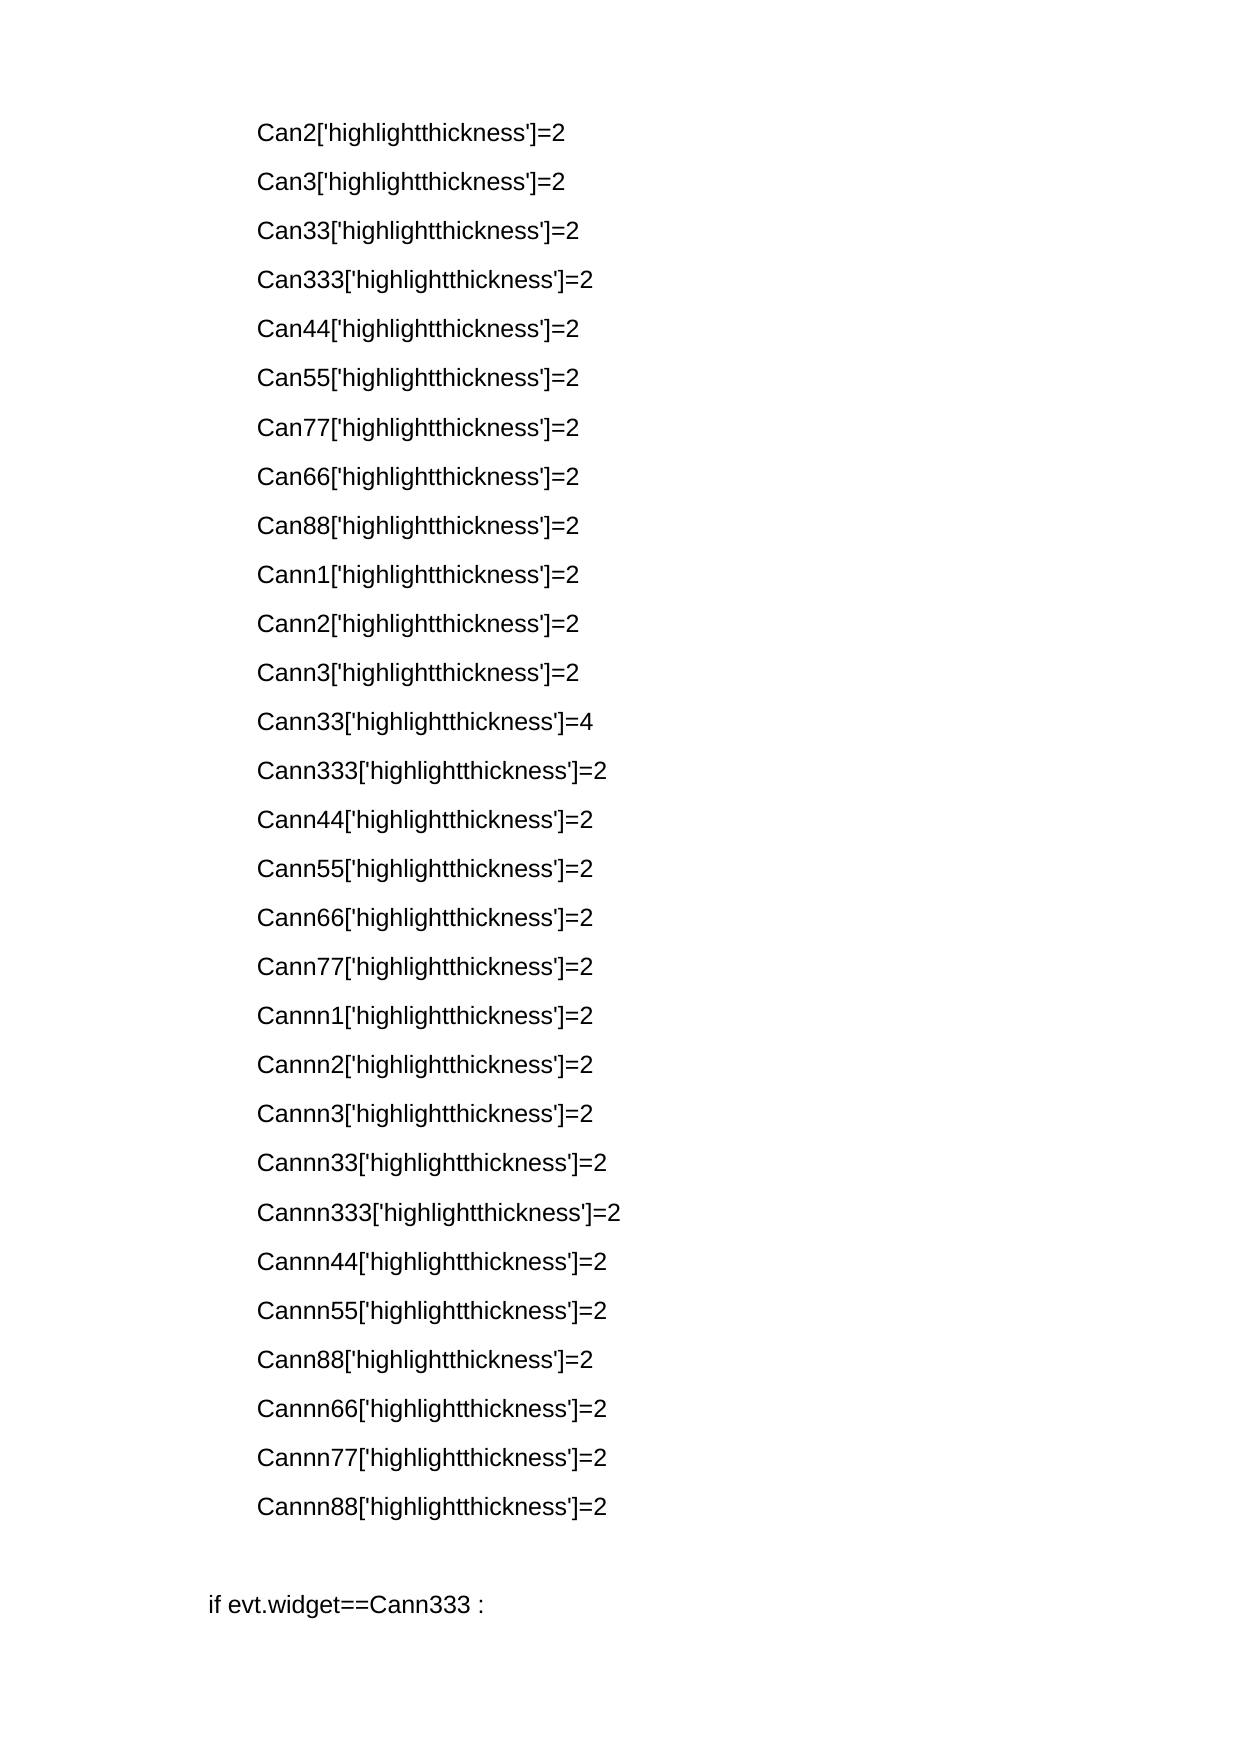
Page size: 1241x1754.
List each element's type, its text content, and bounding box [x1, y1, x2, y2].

text Cannn66['highlightthickness']=2 [118, 1394, 1122, 1422]
text Cann44['highlightthickness']=2 [118, 805, 1122, 834]
text Cannn55['highlightthickness']=2 [118, 1296, 1122, 1324]
text Can88['highlightthickness']=2 [118, 511, 1122, 539]
text Can2['highlightthickness']=2 [118, 118, 1122, 147]
text Cannn3['highlightthickness']=2 [118, 1099, 1122, 1128]
text Cann55['highlightthickness']=2 [118, 854, 1122, 883]
text Can333['highlightthickness']=2 [118, 265, 1122, 294]
text Cann3['highlightthickness']=2 [118, 658, 1122, 687]
text Cannn33['highlightthickness']=2 [118, 1148, 1122, 1177]
text Can44['highlightthickness']=2 [118, 314, 1122, 343]
text Cannn2['highlightthickness']=2 [118, 1050, 1122, 1079]
text Can3['highlightthickness']=2 [118, 167, 1122, 196]
text Cann77['highlightthickness']=2 [118, 952, 1122, 981]
text Cannn1['highlightthickness']=2 [118, 1001, 1122, 1030]
text Cann33['highlightthickness']=4 [118, 707, 1122, 736]
text if evt.widget==Cann333 : [118, 1590, 1122, 1619]
text Cann333['highlightthickness']=2 [118, 756, 1122, 785]
text Cann66['highlightthickness']=2 [118, 903, 1122, 932]
text Cannn77['highlightthickness']=2 [118, 1443, 1122, 1472]
text Can33['highlightthickness']=2 [118, 216, 1122, 245]
text Cann2['highlightthickness']=2 [118, 609, 1122, 637]
text Cann1['highlightthickness']=2 [118, 560, 1122, 588]
text Cannn88['highlightthickness']=2 [118, 1492, 1122, 1521]
text Cann88['highlightthickness']=2 [118, 1345, 1122, 1373]
text Can55['highlightthickness']=2 [118, 363, 1122, 392]
text Can66['highlightthickness']=2 [118, 462, 1122, 490]
text Can77['highlightthickness']=2 [118, 412, 1122, 441]
text Cannn44['highlightthickness']=2 [118, 1247, 1122, 1275]
text Cannn333['highlightthickness']=2 [118, 1197, 1122, 1226]
